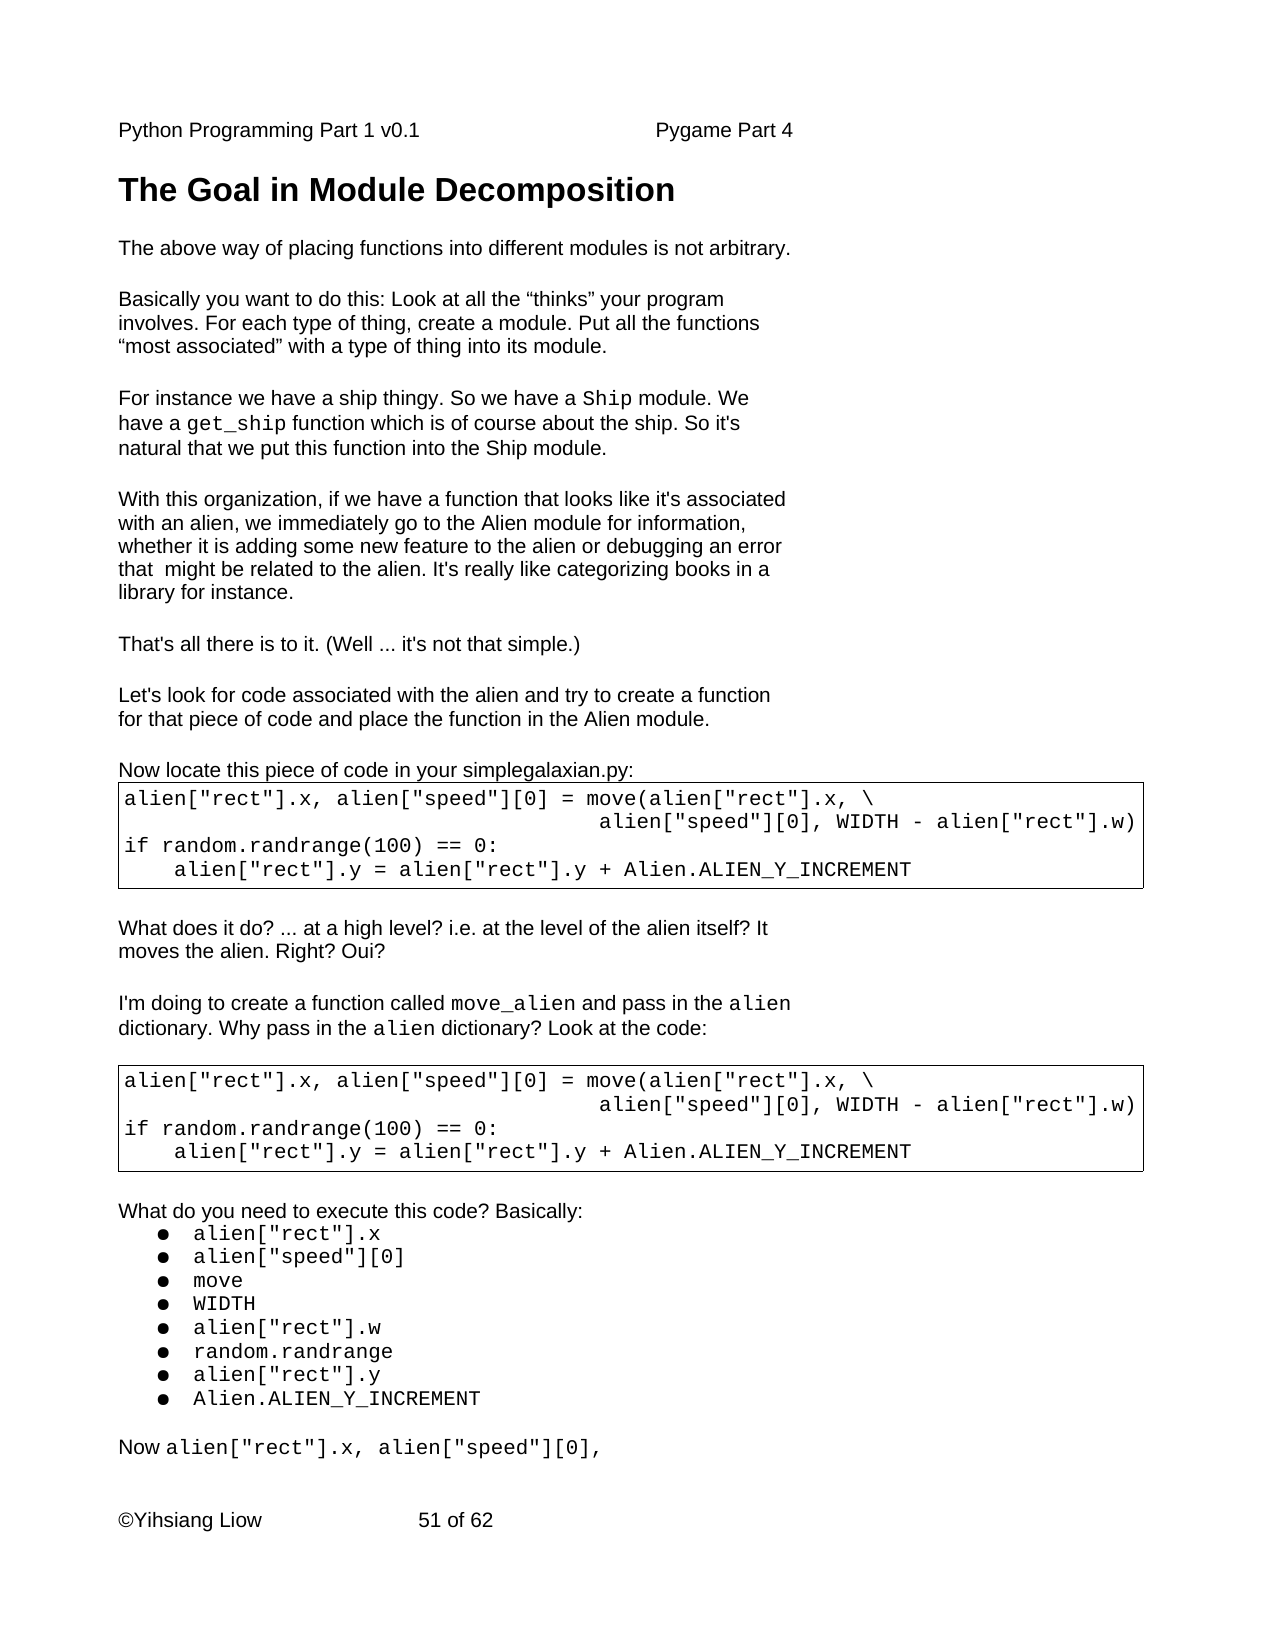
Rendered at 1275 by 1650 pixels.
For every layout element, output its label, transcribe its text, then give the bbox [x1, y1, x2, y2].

list alien["rect"].x [156, 1222, 793, 1246]
list alien["rect"].w [156, 1317, 793, 1341]
text What do you need to execute this code? Basically: [118, 1199, 793, 1222]
text I'm doing to create a function called move_alien and pass in the alien dictionary. Why pass in the alien dictionary? Look at the code: [118, 991, 793, 1041]
list Alien.ALIEN_Y_INCREMENT [156, 1388, 793, 1412]
list random.randrange [156, 1341, 793, 1364]
list alien["speed"][0] [156, 1246, 793, 1270]
text Basically you want to do this: Look at all the “thinks” your program involves. For each type of thing, create a module. Put all the functions “most associated” with a type of thing into its module. [118, 288, 793, 358]
text The Goal in Module Decomposition [118, 171, 793, 208]
text For instance we have a ship thingy. So we have a Ship module. We have a get_ship function which is of course about the ship. So it's natural that we put this function into the Ship module. [118, 386, 793, 459]
text The above way of placing functions into different modules is not arbitrary. [118, 236, 793, 260]
text That's all there is to it. (Well ... it's not that simple.) [118, 632, 793, 656]
text With this organization, if we have a function that looks like it's associated with an alien, we immediately go to the Alien module for information, whether it is adding some new feature to the alien or debugging an error that might be related to the alien. It's really like categorizing books in a library for instance. [118, 488, 793, 604]
text Now alien["rect"].x, alien["speed"][0], [118, 1435, 793, 1460]
text Let's look for code associated with the alien and try to create a function for that piece of code and place the function in the Alien module. [118, 684, 793, 730]
list WIDTH [156, 1293, 793, 1317]
text Now locate this piece of code in your simplegalaxian.py: [118, 759, 793, 782]
list move [156, 1270, 793, 1293]
table_header alien["rect"].x, alien["speed"][0] = move(alien["rect"].x, \ alien["speed"][0], WIDTH - alien["rect"].w) if random.randrange(100) == 0: alien["rect"].y = alien["rect"].y + Alien.ALIEN_Y_INCREMENT [119, 1066, 1143, 1171]
table_header alien["rect"].x, alien["speed"][0] = move(alien["rect"].x, \ alien["speed"][0], WIDTH - alien["rect"].w) if random.randrange(100) == 0: alien["rect"].y = alien["rect"].y + Alien.ALIEN_Y_INCREMENT [119, 783, 1143, 888]
text What does it do? ... at a high level? i.e. at the level of the alien itself? It moves the alien. Right? Oui? [118, 916, 793, 963]
list alien["rect"].y [156, 1364, 793, 1388]
